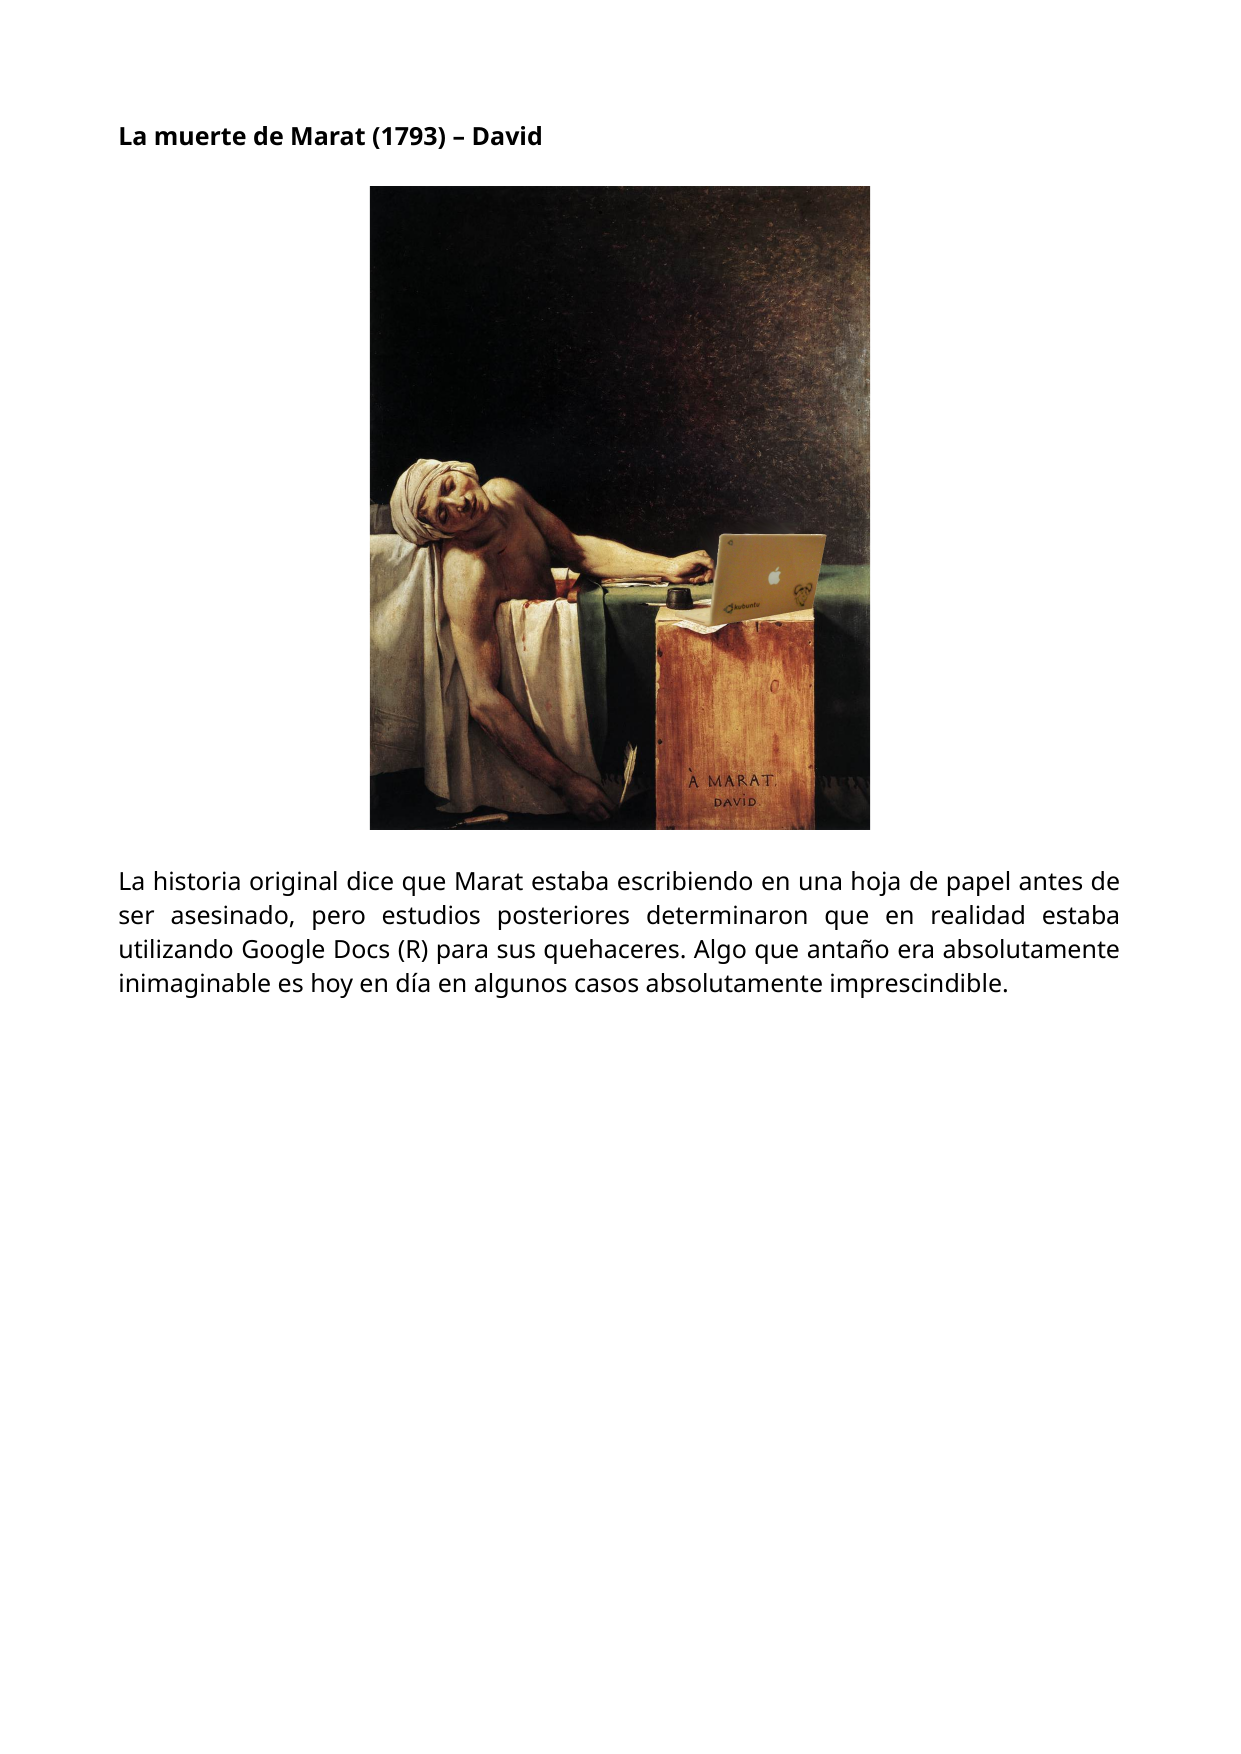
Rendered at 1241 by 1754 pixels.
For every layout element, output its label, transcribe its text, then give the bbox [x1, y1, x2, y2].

text La muerte de Marat (1793) – David [118, 118, 1122, 152]
picture [369, 186, 871, 830]
text La historia original dice que Marat estaba escribiendo en una hoja de papel antes de ser asesinado, pero estudios posteriores determinaron que en realidad estaba utilizando Google Docs (R) para sus quehaceres. Algo que antaño era absolutamente inimaginable es hoy en día en algunos casos absolutamente imprescindible. [118, 864, 1122, 1000]
